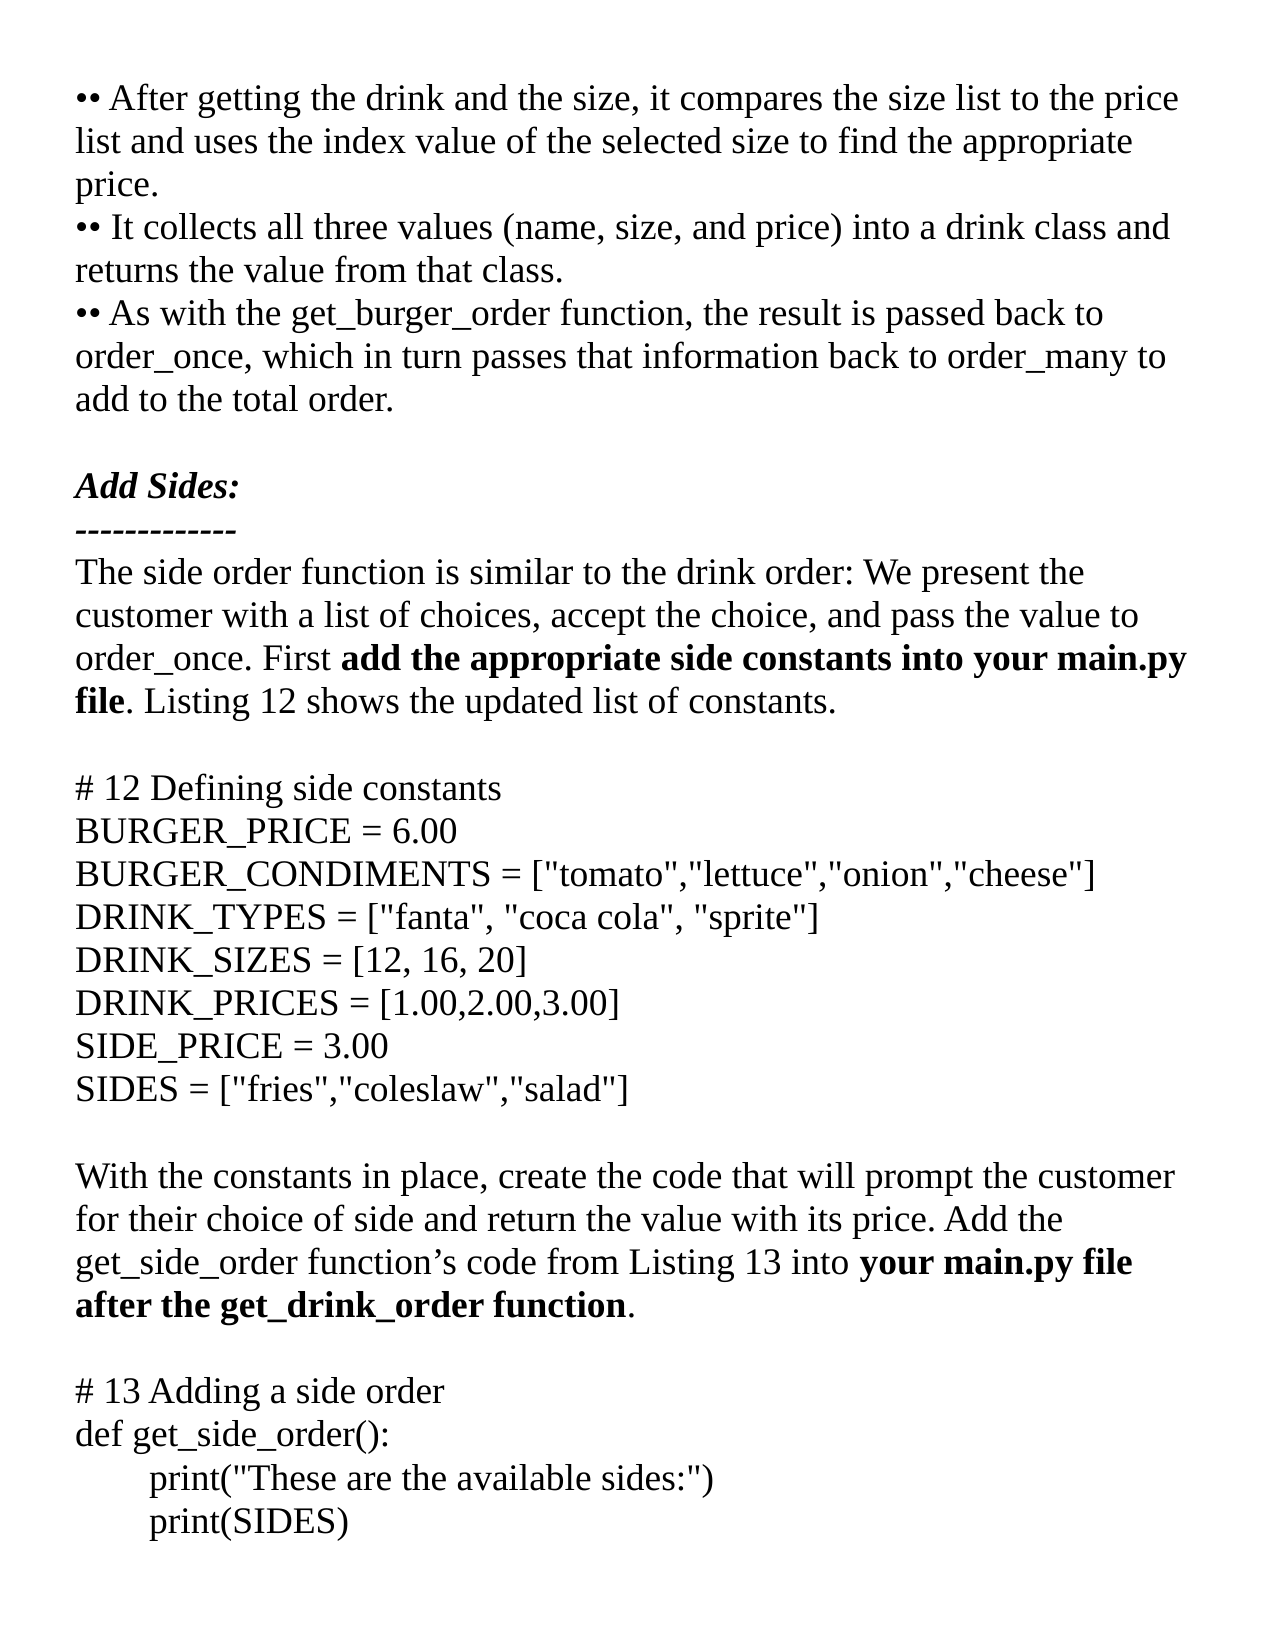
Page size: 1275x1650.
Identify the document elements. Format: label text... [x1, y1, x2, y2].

text •• As with the get_burger_order function, the result is passed back to order_once, which in turn passes that information back to order_many to add to the total order. [75, 291, 1200, 420]
text •• After getting the drink and the size, it compares the size list to the price list and uses the index value of the selected size to find the appropriate price. [75, 75, 1200, 204]
text SIDES = ["fries","coleslaw","salad"] [75, 1067, 1200, 1110]
text ------------- [75, 506, 1200, 549]
text BURGER_PRICE = 6.00 [75, 808, 1200, 851]
text Add Sides: [75, 463, 1200, 506]
text # 13 Adding a side order [75, 1369, 1200, 1412]
text DRINK_TYPES = ["fanta", "coca cola", "sprite"] [75, 894, 1200, 937]
text print(SIDES) [75, 1498, 1200, 1541]
text BURGER_CONDIMENTS = ["tomato","lettuce","onion","cheese"] [75, 851, 1200, 894]
text •• It collects all three values (name, size, and price) into a drink class and returns the value from that class. [75, 204, 1200, 291]
text SIDE_PRICE = 3.00 [75, 1024, 1200, 1067]
text DRINK_PRICES = [1.00,2.00,3.00] [75, 981, 1200, 1024]
text # 12 Defining side constants [75, 765, 1200, 808]
text With the constants in place, create the code that will prompt the customer for their choice of side and return the value with its price. Add the get_side_order function’s code from Listing 13 into your main.py file after the get_drink_order function. [75, 1153, 1200, 1326]
text print("These are the available sides:") [75, 1455, 1200, 1498]
text The side order function is similar to the drink order: We present the customer with a list of choices, accept the choice, and pass the value to order_once. First add the appropriate side constants into your main.py file. Listing 12 shows the updated list of constants. [75, 549, 1200, 722]
text DRINK_SIZES = [12, 16, 20] [75, 937, 1200, 981]
text def get_side_order(): [75, 1412, 1200, 1455]
